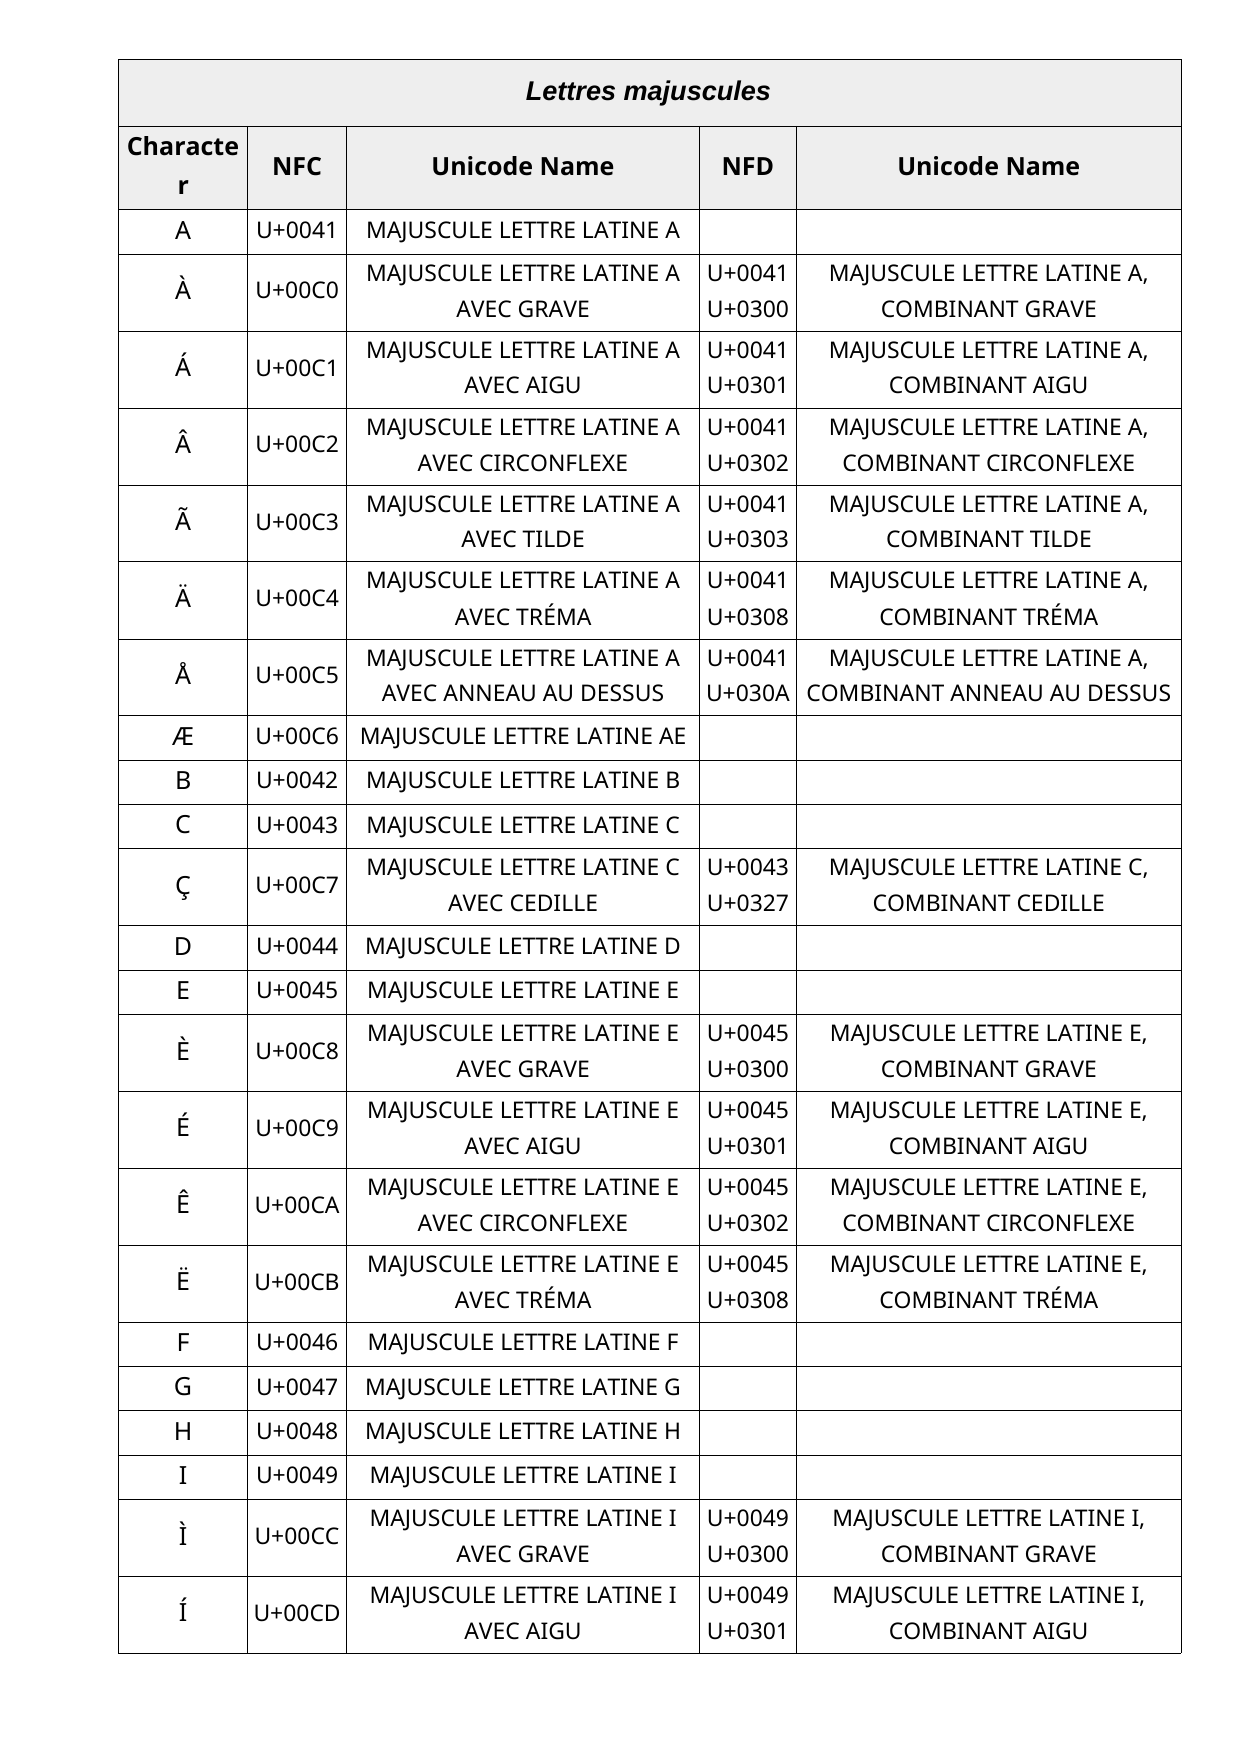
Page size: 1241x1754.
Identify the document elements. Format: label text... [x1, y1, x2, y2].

table_cell MAJUSCULE LETTRE LATINE E, COMBINANT TRÉMA [797, 1246, 1181, 1322]
table_cell [797, 926, 1181, 969]
table_cell Æ [119, 716, 247, 760]
table_cell Å [119, 640, 247, 715]
table_cell U+00C4 [248, 562, 346, 638]
table_cell U+0045 U+0300 [700, 1015, 796, 1091]
table_cell U+00C2 [248, 409, 346, 484]
table_cell Ê [119, 1169, 247, 1245]
table_cell MAJUSCULE LETTRE LATINE A, COMBINANT TRÉMA [797, 562, 1181, 638]
table_cell D [119, 926, 247, 969]
table_cell F [119, 1323, 247, 1366]
table_cell NFC [248, 127, 346, 209]
table_cell B [119, 761, 247, 804]
table_cell [797, 761, 1181, 804]
table_cell U+00C6 [248, 716, 346, 760]
table_cell È [119, 1015, 247, 1091]
table_cell MAJUSCULE LETTRE LATINE H [347, 1411, 699, 1454]
table_cell MAJUSCULE LETTRE LATINE E AVEC GRAVE [347, 1015, 699, 1091]
table_cell MAJUSCULE LETTRE LATINE A, COMBINANT ANNEAU AU DESSUS [797, 640, 1181, 715]
table_cell E [119, 971, 247, 1014]
table_cell MAJUSCULE LETTRE LATINE E, COMBINANT AIGU [797, 1092, 1181, 1168]
table_cell MAJUSCULE LETTRE LATINE A AVEC AIGU [347, 332, 699, 407]
table_cell [700, 805, 796, 848]
table_cell [797, 971, 1181, 1014]
table_cell U+0041 U+0303 [700, 486, 796, 561]
table_cell U+00CA [248, 1169, 346, 1245]
table_cell U+00C8 [248, 1015, 346, 1091]
table_cell Character [119, 127, 247, 209]
table_cell MAJUSCULE LETTRE LATINE E AVEC AIGU [347, 1092, 699, 1168]
table_cell MAJUSCULE LETTRE LATINE I, COMBINANT AIGU [797, 1577, 1181, 1653]
table_cell [797, 805, 1181, 848]
table_cell U+0041 U+030A [700, 640, 796, 715]
table_cell U+00C3 [248, 486, 346, 561]
table_cell [700, 1411, 796, 1454]
table_cell MAJUSCULE LETTRE LATINE A AVEC TILDE [347, 486, 699, 561]
table_cell U+0045 U+0301 [700, 1092, 796, 1168]
table_cell [797, 1411, 1181, 1454]
table_cell U+0049 U+0300 [700, 1500, 796, 1576]
table_cell U+0049 [248, 1456, 346, 1499]
table_cell MAJUSCULE LETTRE LATINE C, COMBINANT CEDILLE [797, 849, 1181, 925]
table_cell U+00CD [248, 1577, 346, 1653]
table_cell NFD [700, 127, 796, 209]
table_cell U+0043 U+0327 [700, 849, 796, 925]
table_cell [700, 210, 796, 253]
table_cell MAJUSCULE LETTRE LATINE I [347, 1456, 699, 1499]
table_cell MAJUSCULE LETTRE LATINE E, COMBINANT CIRCONFLEXE [797, 1169, 1181, 1245]
table_cell À [119, 255, 247, 331]
table_cell [700, 1456, 796, 1499]
table_cell U+0041 U+0301 [700, 332, 796, 407]
table_cell MAJUSCULE LETTRE LATINE I, COMBINANT GRAVE [797, 1500, 1181, 1576]
table_cell MAJUSCULE LETTRE LATINE D [347, 926, 699, 969]
table_cell MAJUSCULE LETTRE LATINE I AVEC AIGU [347, 1577, 699, 1653]
table_cell [797, 1323, 1181, 1366]
table_cell [797, 210, 1181, 253]
table_cell U+0049 U+0301 [700, 1577, 796, 1653]
table_cell [700, 971, 796, 1014]
table_cell MAJUSCULE LETTRE LATINE C [347, 805, 699, 848]
table_cell U+0041 U+0300 [700, 255, 796, 331]
table_cell MAJUSCULE LETTRE LATINE E, COMBINANT GRAVE [797, 1015, 1181, 1091]
table_cell U+00C7 [248, 849, 346, 925]
table_cell C [119, 805, 247, 848]
table_cell É [119, 1092, 247, 1168]
table_cell [797, 716, 1181, 760]
table_cell MAJUSCULE LETTRE LATINE A AVEC GRAVE [347, 255, 699, 331]
table_cell U+0044 [248, 926, 346, 969]
table_cell U+0047 [248, 1367, 346, 1410]
table_cell MAJUSCULE LETTRE LATINE F [347, 1323, 699, 1366]
table_cell U+0046 [248, 1323, 346, 1366]
table_cell U+0041 U+0308 [700, 562, 796, 638]
table_cell MAJUSCULE LETTRE LATINE A, COMBINANT GRAVE [797, 255, 1181, 331]
table_cell MAJUSCULE LETTRE LATINE E AVEC CIRCONFLEXE [347, 1169, 699, 1245]
table_cell MAJUSCULE LETTRE LATINE A [347, 210, 699, 253]
table_cell Unicode Name [797, 127, 1181, 209]
table_cell MAJUSCULE LETTRE LATINE A, COMBINANT CIRCONFLEXE [797, 409, 1181, 484]
table_cell U+00C0 [248, 255, 346, 331]
table_cell U+00CB [248, 1246, 346, 1322]
table_cell Â [119, 409, 247, 484]
table_cell U+00C9 [248, 1092, 346, 1168]
table_cell MAJUSCULE LETTRE LATINE A AVEC ANNEAU AU DESSUS [347, 640, 699, 715]
table_cell MAJUSCULE LETTRE LATINE C AVEC CEDILLE [347, 849, 699, 925]
table_cell MAJUSCULE LETTRE LATINE A AVEC CIRCONFLEXE [347, 409, 699, 484]
table_cell U+00CC [248, 1500, 346, 1576]
table_cell MAJUSCULE LETTRE LATINE E AVEC TRÉMA [347, 1246, 699, 1322]
table_cell MAJUSCULE LETTRE LATINE E [347, 971, 699, 1014]
table_cell U+0043 [248, 805, 346, 848]
table_cell U+00C5 [248, 640, 346, 715]
table_cell H [119, 1411, 247, 1454]
table_cell MAJUSCULE LETTRE LATINE A, COMBINANT TILDE [797, 486, 1181, 561]
table_cell MAJUSCULE LETTRE LATINE A, COMBINANT AIGU [797, 332, 1181, 407]
table_cell Í [119, 1577, 247, 1653]
table_cell [700, 761, 796, 804]
table_cell U+0042 [248, 761, 346, 804]
table_cell Ä [119, 562, 247, 638]
table_cell [700, 716, 796, 760]
table_cell [797, 1367, 1181, 1410]
table_cell MAJUSCULE LETTRE LATINE B [347, 761, 699, 804]
table_cell U+0048 [248, 1411, 346, 1454]
table_cell MAJUSCULE LETTRE LATINE A AVEC TRÉMA [347, 562, 699, 638]
table_cell [700, 926, 796, 969]
table_cell U+0041 [248, 210, 346, 253]
table_header Lettres majuscules [119, 60, 1181, 126]
table_cell [797, 1456, 1181, 1499]
table_cell U+0041 U+0302 [700, 409, 796, 484]
table_cell G [119, 1367, 247, 1410]
table_cell U+0045 U+0308 [700, 1246, 796, 1322]
table_cell MAJUSCULE LETTRE LATINE G [347, 1367, 699, 1410]
table_cell U+0045 [248, 971, 346, 1014]
table_cell MAJUSCULE LETTRE LATINE I AVEC GRAVE [347, 1500, 699, 1576]
table_cell [700, 1367, 796, 1410]
table_cell U+0045 U+0302 [700, 1169, 796, 1245]
table_cell U+00C1 [248, 332, 346, 407]
table_cell Ã [119, 486, 247, 561]
table_cell MAJUSCULE LETTRE LATINE AE [347, 716, 699, 760]
table_cell Á [119, 332, 247, 407]
table_cell [700, 1323, 796, 1366]
table_cell Ì [119, 1500, 247, 1576]
table_cell Ç [119, 849, 247, 925]
table_cell Ë [119, 1246, 247, 1322]
table_cell A [119, 210, 247, 253]
table_cell Unicode Name [347, 127, 699, 209]
table_cell I [119, 1456, 247, 1499]
